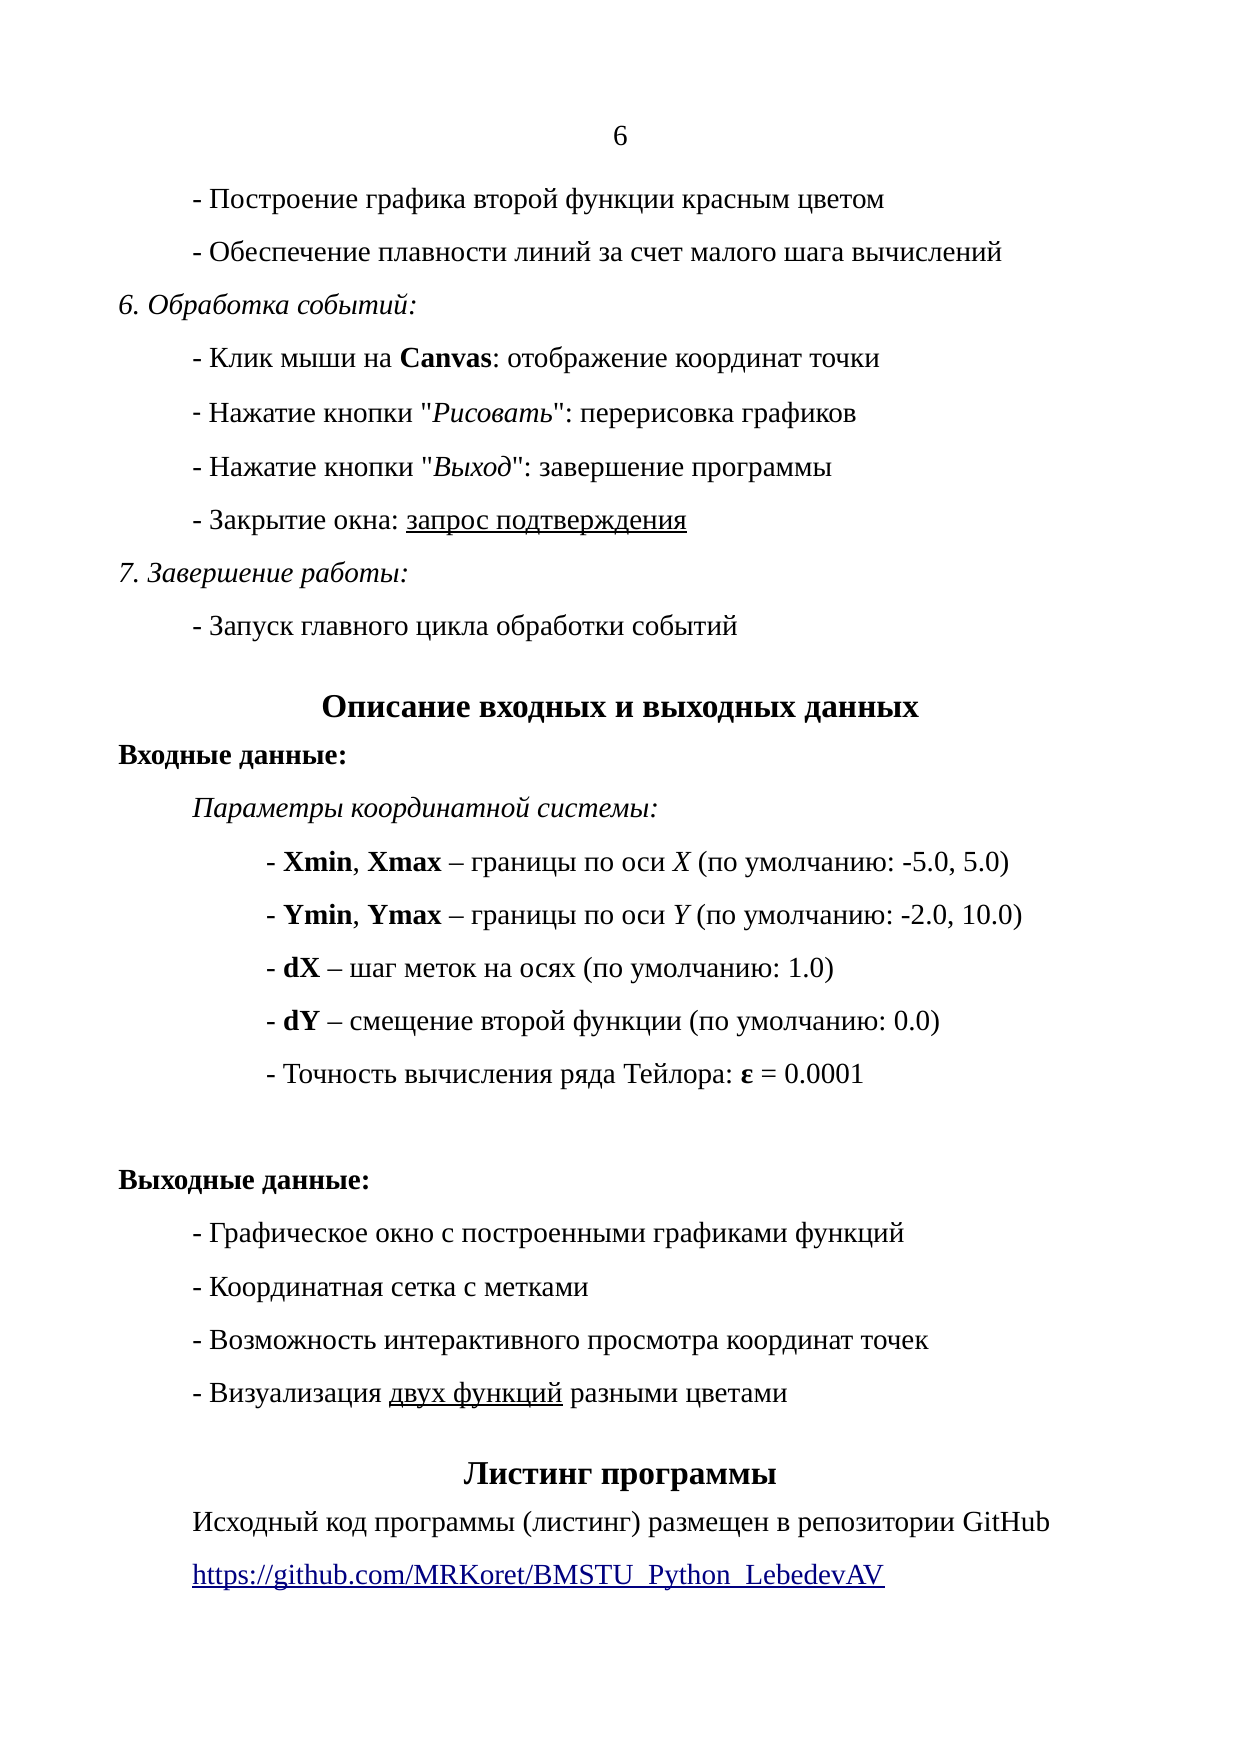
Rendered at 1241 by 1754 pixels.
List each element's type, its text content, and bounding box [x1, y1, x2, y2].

text - Возможность интерактивного просмотра координат точек [118, 1322, 1122, 1355]
subtitle Описание входных и выходных данных [118, 687, 1122, 725]
text https://github.com/MRKoret/BMSTU_Python_LebedevAV [118, 1557, 1122, 1591]
text - Нажатие кнопки "Рисовать": перерисовка графиков [118, 394, 1122, 429]
text - Xmin, Xmax – границы по оси X (по умолчанию: -5.0, 5.0) [192, 844, 1122, 877]
text - Точность вычисления ряда Тейлора: ε = 0.0001 [192, 1056, 1122, 1090]
text - Визуализация двух функций разными цветами [118, 1375, 1122, 1408]
text - Обеспечение плавности линий за счет малого шага вычислений [118, 234, 1122, 268]
text - Графическое окно с построенными графиками функций [118, 1216, 1122, 1249]
text - Координатная сетка с метками [118, 1269, 1122, 1302]
text - Клик мыши на Canvas: отображение координат точки [118, 341, 1122, 374]
text Входные данные: [118, 737, 1122, 771]
text - Ymin, Ymax – границы по оси Y (по умолчанию: -2.0, 10.0) [192, 897, 1122, 930]
text - dY – смещение второй функции (по умолчанию: 0.0) [192, 1003, 1122, 1037]
text 7. Завершение работы: [118, 555, 1122, 589]
text Выходные данные: [118, 1162, 1122, 1196]
subtitle Листинг программы [118, 1453, 1122, 1491]
text Исходный код программы (листинг) размещен в репозитории GitHub [118, 1504, 1122, 1537]
text - Нажатие кнопки "Выход": завершение программы [118, 449, 1122, 483]
text Параметры координатной системы: [118, 791, 1122, 824]
text - Закрытие окна: запрос подтверждения [118, 502, 1122, 536]
text - dX – шаг меток на осях (по умолчанию: 1.0) [192, 950, 1122, 983]
text 6. Обработка событий: [118, 287, 1122, 321]
text - Построение графика второй функции красным цветом [118, 181, 1122, 215]
text - Запуск главного цикла обработки событий [118, 608, 1122, 642]
